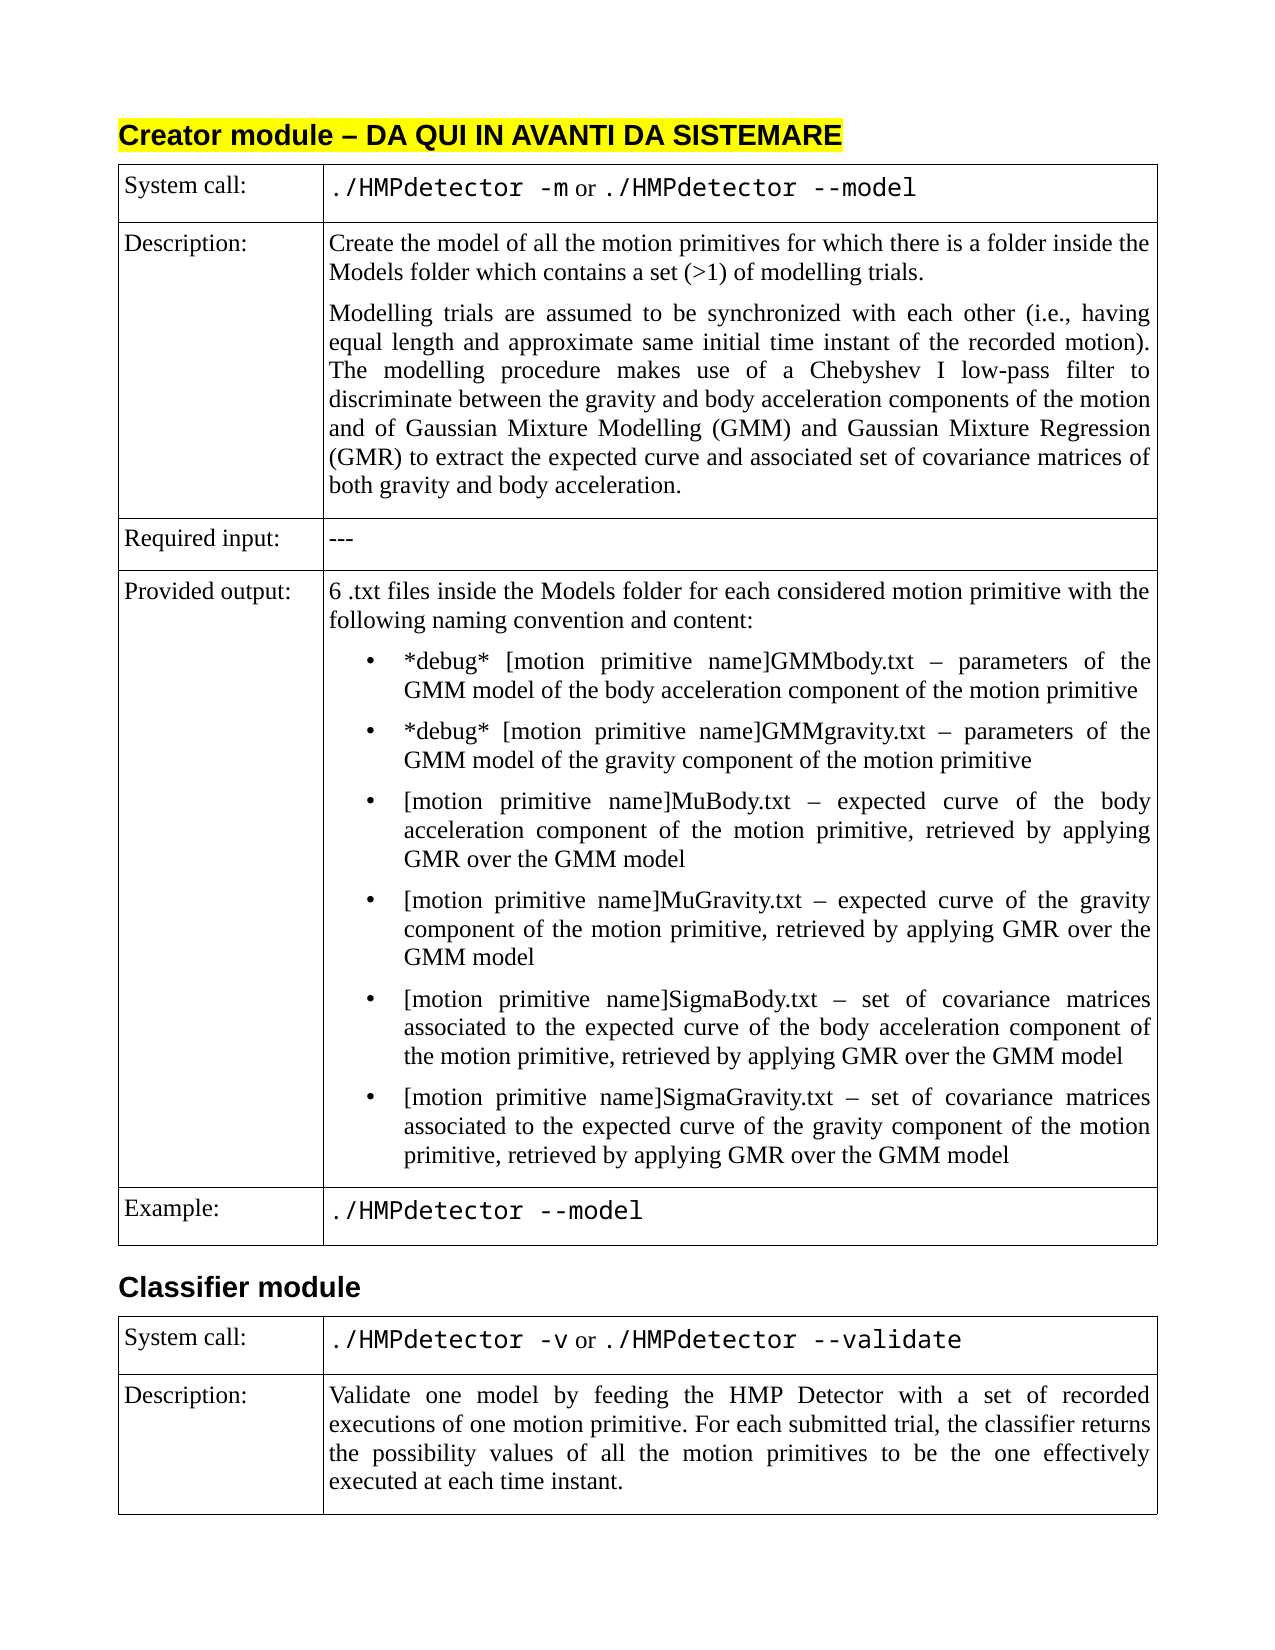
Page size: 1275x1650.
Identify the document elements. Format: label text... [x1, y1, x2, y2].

subtitle Classifier module [118, 1270, 1157, 1304]
table_header ./HMPdetector -v or ./HMPdetector --validate [324, 1317, 1157, 1374]
table_cell Description: [119, 223, 323, 518]
table_cell Required input: [119, 519, 323, 570]
subtitle Creator module – DA QUI IN AVANTI DA SISTEMARE [118, 118, 1157, 152]
table_cell --- [324, 519, 1157, 570]
table_cell Provided output: [119, 571, 323, 1187]
table_cell ./HMPdetector --model [324, 1188, 1157, 1245]
table_header ./HMPdetector -m or ./HMPdetector --model [324, 165, 1157, 222]
table_cell 6 .txt files inside the Models folder for each considered motion primitive with the following naming convention and content: *debug* [motion primitive name]GMMbody.txt – parameters of the GMM model of the body acceleration component of the motion primitive *debug* [motion primitive name]GMMgravity.txt – parameters of the GMM model of the gravity component of the motion primitive [motion primitive name]MuBody.txt – expected curve of the body acceleration component of the motion primitive, retrieved by applying GMR over the GMM model [motion primitive name]MuGravity.txt – expected curve of the gravity component of the motion primitive, retrieved by applying GMR over the GMM model [motion primitive name]SigmaBody.txt – set of covariance matrices associated to the expected curve of the body acceleration component of the motion primitive, retrieved by applying GMR over the GMM model [motion primitive name]SigmaGravity.txt – set of covariance matrices associated to the expected curve of the gravity component of the motion primitive, retrieved by applying GMR over the GMM model [324, 571, 1157, 1187]
table_cell Description: [119, 1375, 323, 1513]
table_cell Validate one model by feeding the HMP Detector with a set of recorded executions of one motion primitive. For each submitted trial, the classifier returns the possibility values of all the motion primitives to be the one effectively executed at each time instant. [324, 1375, 1157, 1513]
table_header System call: [119, 1317, 323, 1374]
table_cell Create the model of all the motion primitives for which there is a folder inside the Models folder which contains a set (>1) of modelling trials. Modelling trials are assumed to be synchronized with each other (i.e., having equal length and approximate same initial time instant of the recorded motion). The modelling procedure makes use of a Chebyshev I low-pass filter to discriminate between the gravity and body acceleration components of the motion and of Gaussian Mixture Modelling (GMM) and Gaussian Mixture Regression (GMR) to extract the expected curve and associated set of covariance matrices of both gravity and body acceleration. [324, 223, 1157, 518]
table_header System call: [119, 165, 323, 222]
table_cell Example: [119, 1188, 323, 1245]
